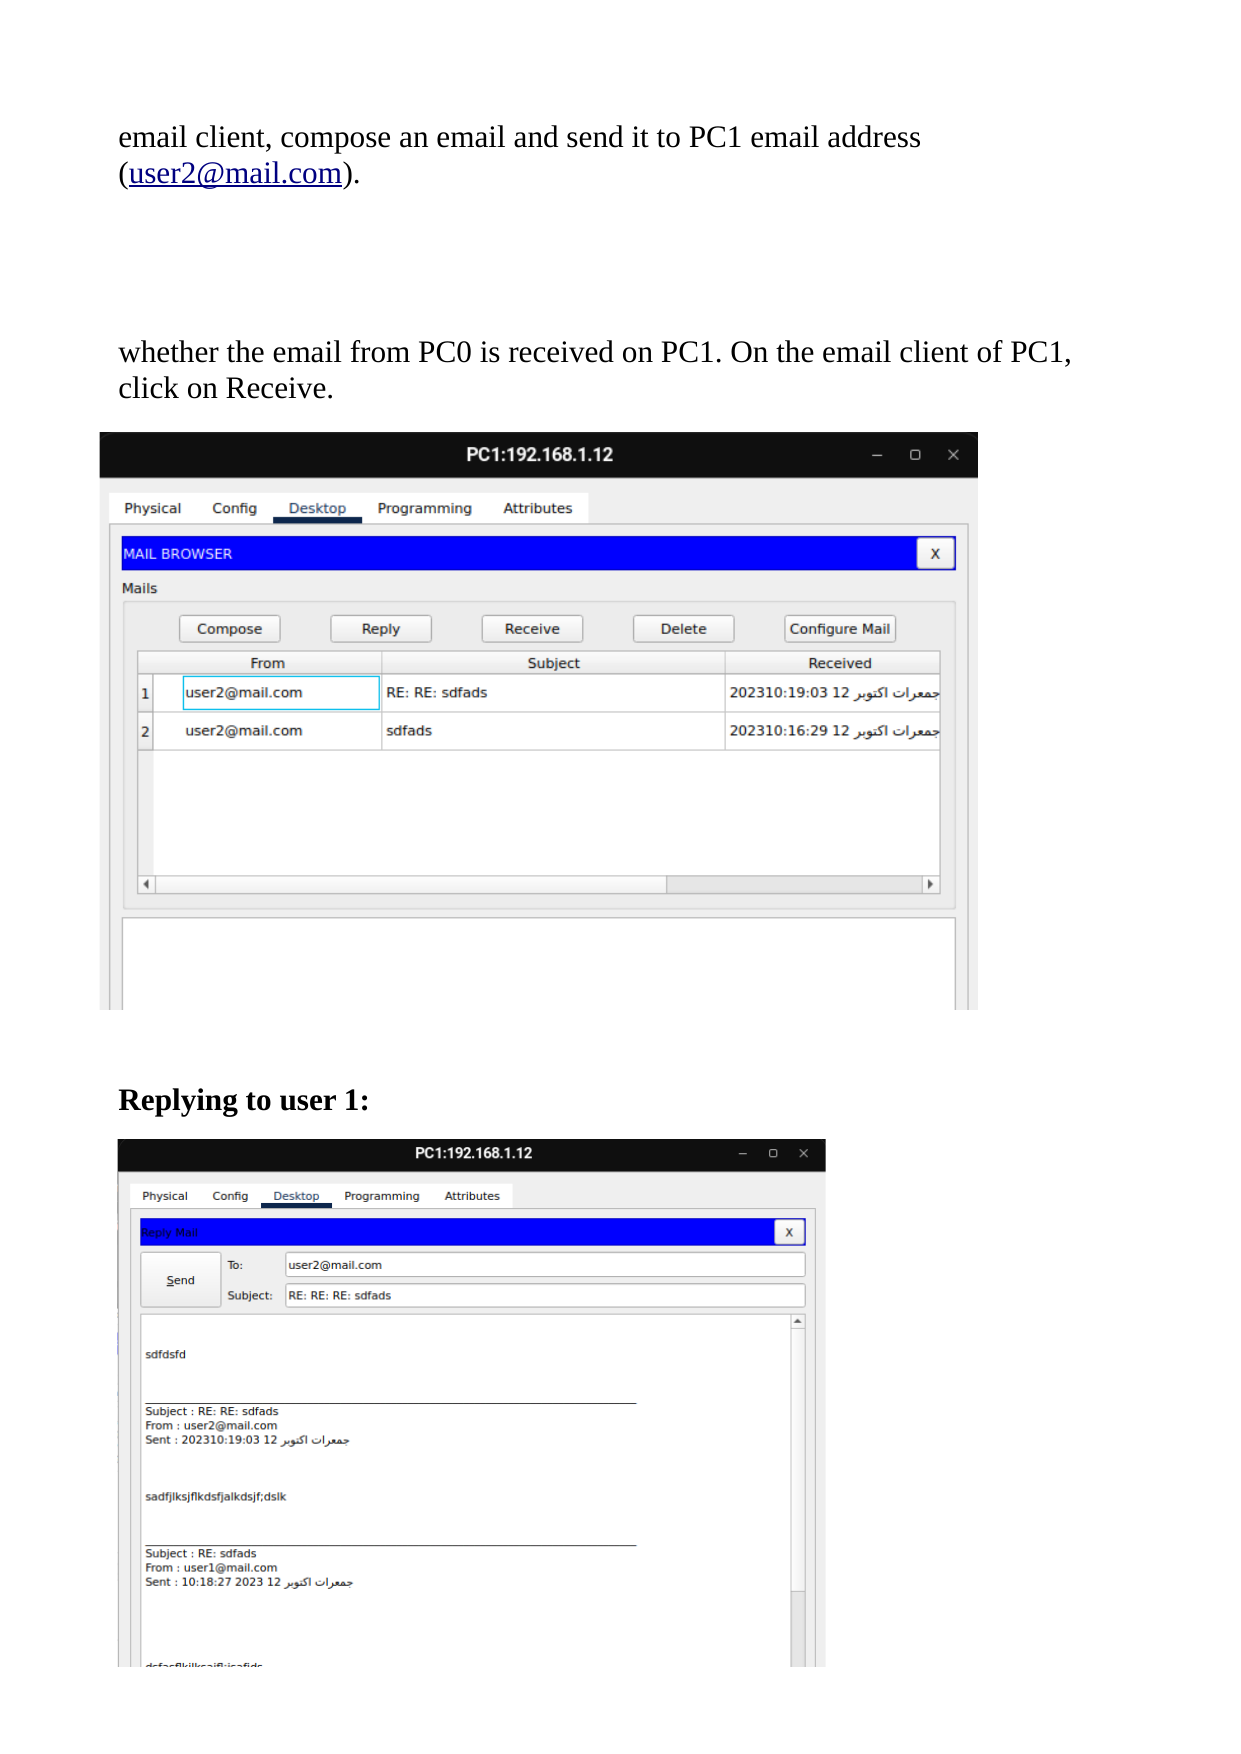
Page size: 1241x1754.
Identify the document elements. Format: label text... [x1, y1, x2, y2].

text [826, 1146, 1122, 1182]
text Replying to user 1: [118, 434, 1122, 1117]
text email client, compose an email and send it to PC1 email address (user2@mail.com). [118, 118, 1122, 190]
text whether the email from PC0 is received on PC1. On the email client of PC1, click on Receive. [118, 334, 1122, 406]
